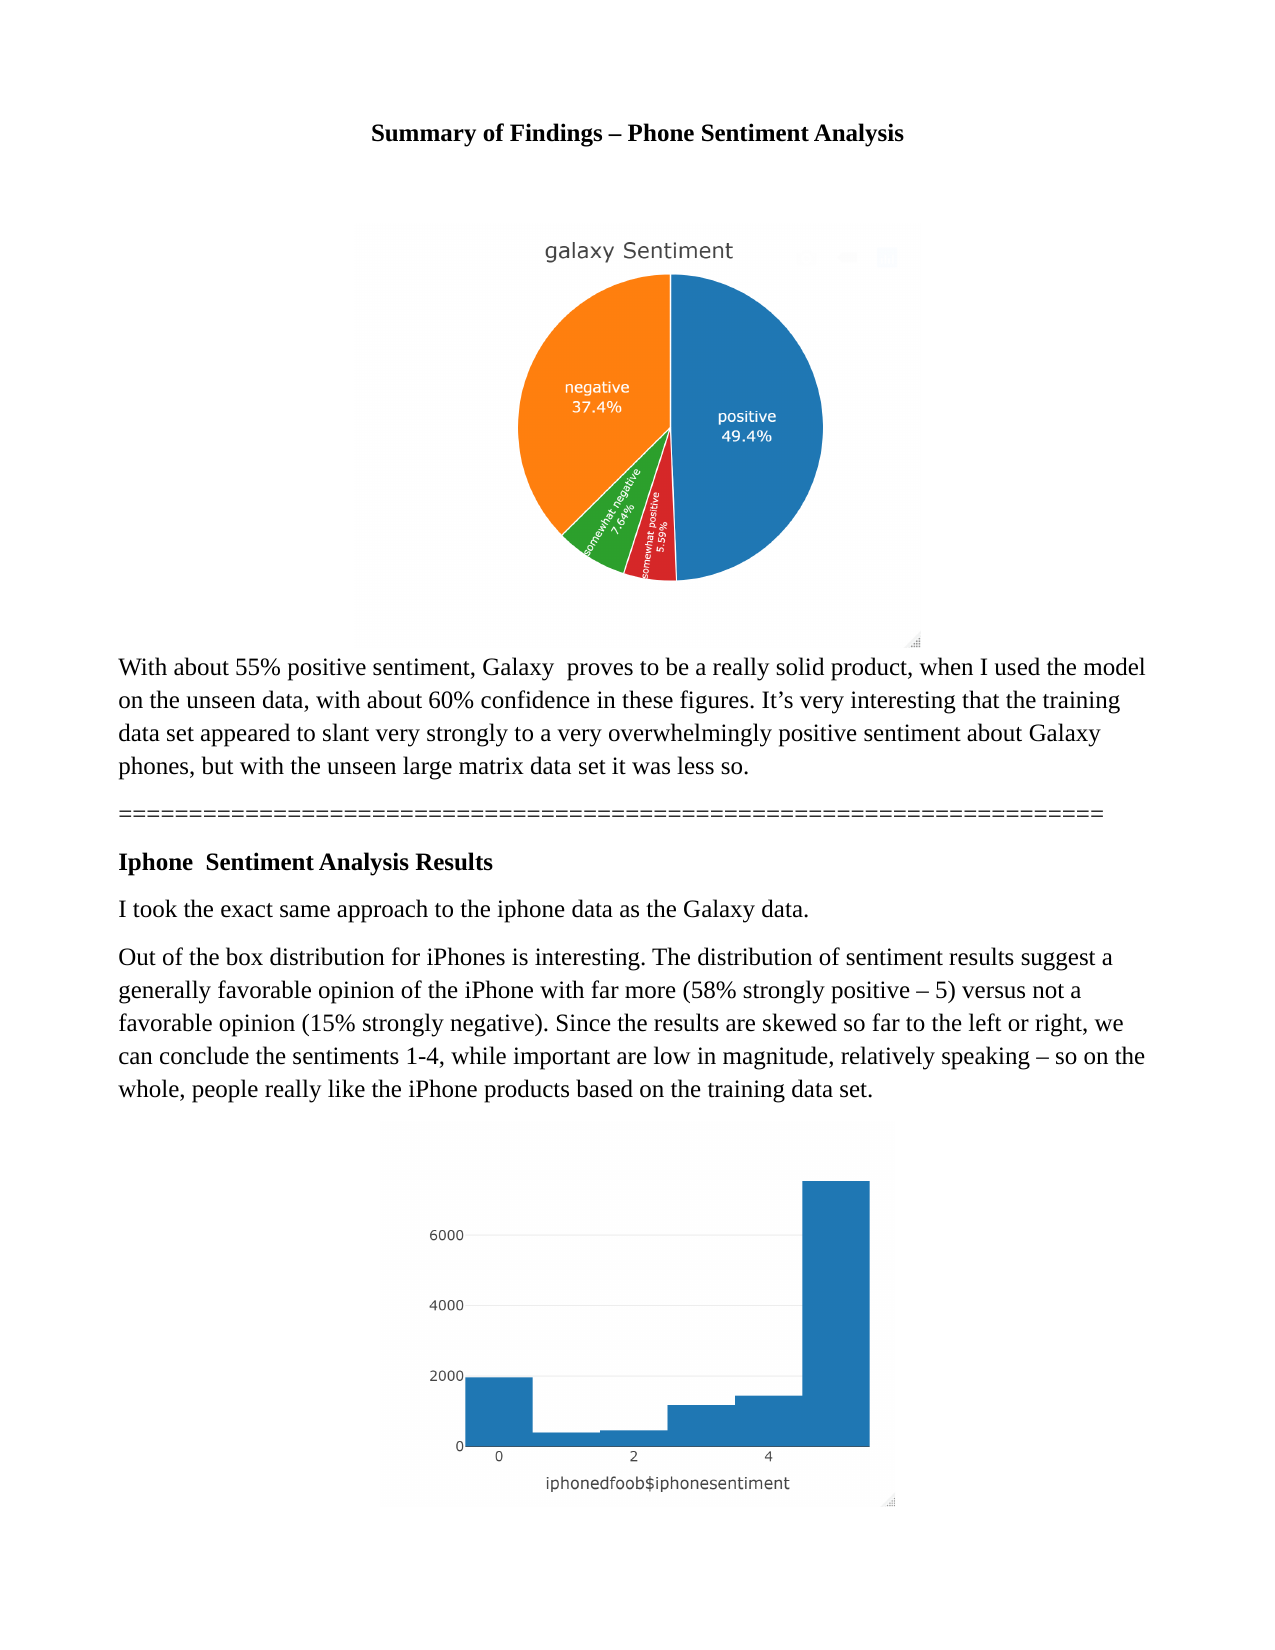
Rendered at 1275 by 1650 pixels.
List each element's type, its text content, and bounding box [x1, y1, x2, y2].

picture [380, 1121, 896, 1507]
text Out of the box distribution for iPhones is interesting. The distribution of sentiment results suggest a generally favorable opinion of the iPhone with far more (58% strongly positive – 5) versus not a favorable opinion (15% strongly negative). Since the results are skewed so far to the left or right, we can conclude the sentiments 1-4, while important are low in magnitude, relatively speaking – so on the whole, people really like the iPhone products based on the training data set. [118, 942, 1157, 1103]
text With about 55% positive sentiment, Galaxy proves to be a really solid product, when I used the model on the unseen data, with about 60% confidence in these figures. It’s very interesting that the training data set appeared to slant very strongly to a very overwhelmingly positive sentiment about Galaxy phones, but with the unseen large matrix data set it was less so. [118, 652, 1157, 780]
text Iphone Sentiment Analysis Results [118, 847, 1157, 875]
picture [354, 223, 921, 648]
text ====================================================================== [118, 799, 1157, 828]
text I took the exact same approach to the iphone data as the Galaxy data. [118, 894, 1157, 923]
